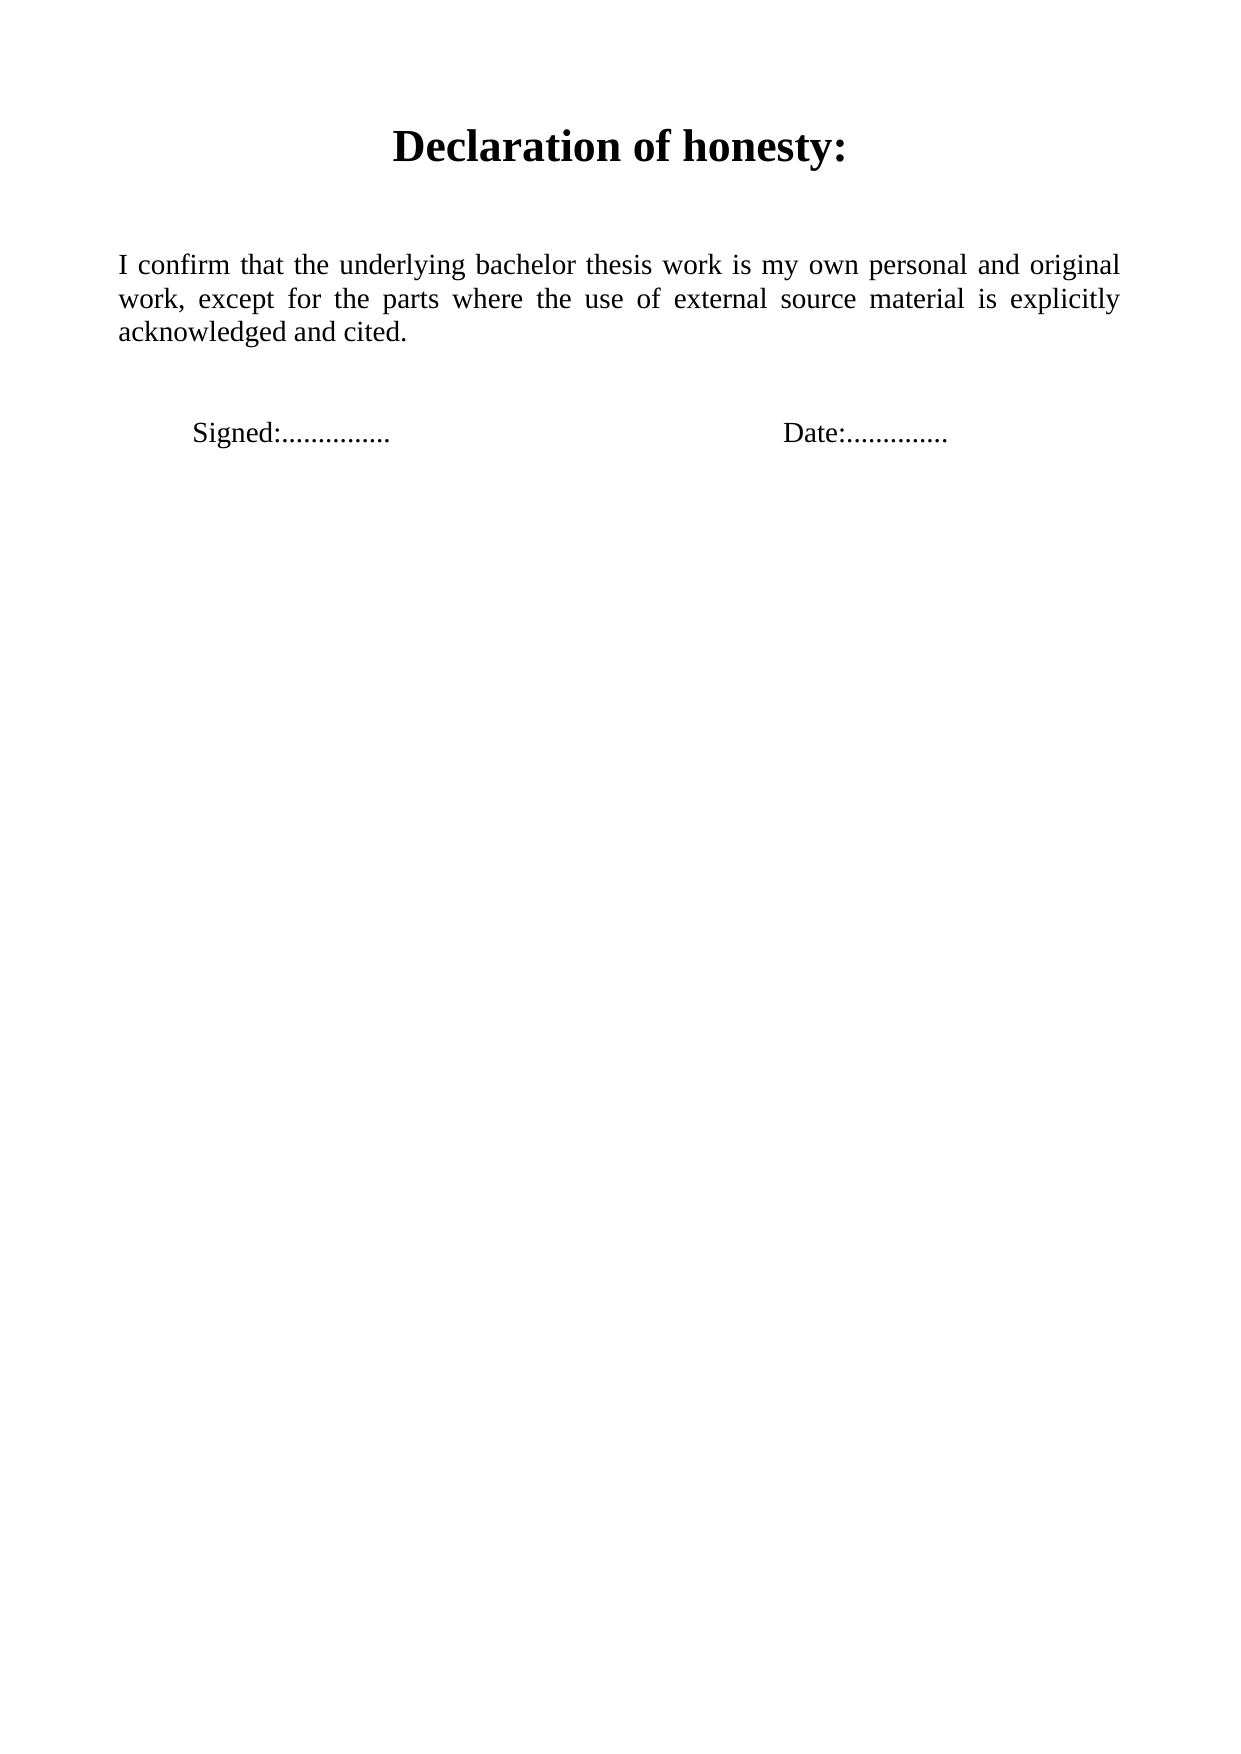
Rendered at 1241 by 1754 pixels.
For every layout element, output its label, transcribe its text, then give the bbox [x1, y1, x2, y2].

text Declaration of honesty: [118, 118, 1122, 171]
text I confirm that the underlying bachelor thesis work is my own personal and original work, except for the parts where the use of external source material is explicitly acknowledged and cited. [118, 247, 1122, 348]
text Signed:............... Date:.............. [118, 415, 1122, 449]
